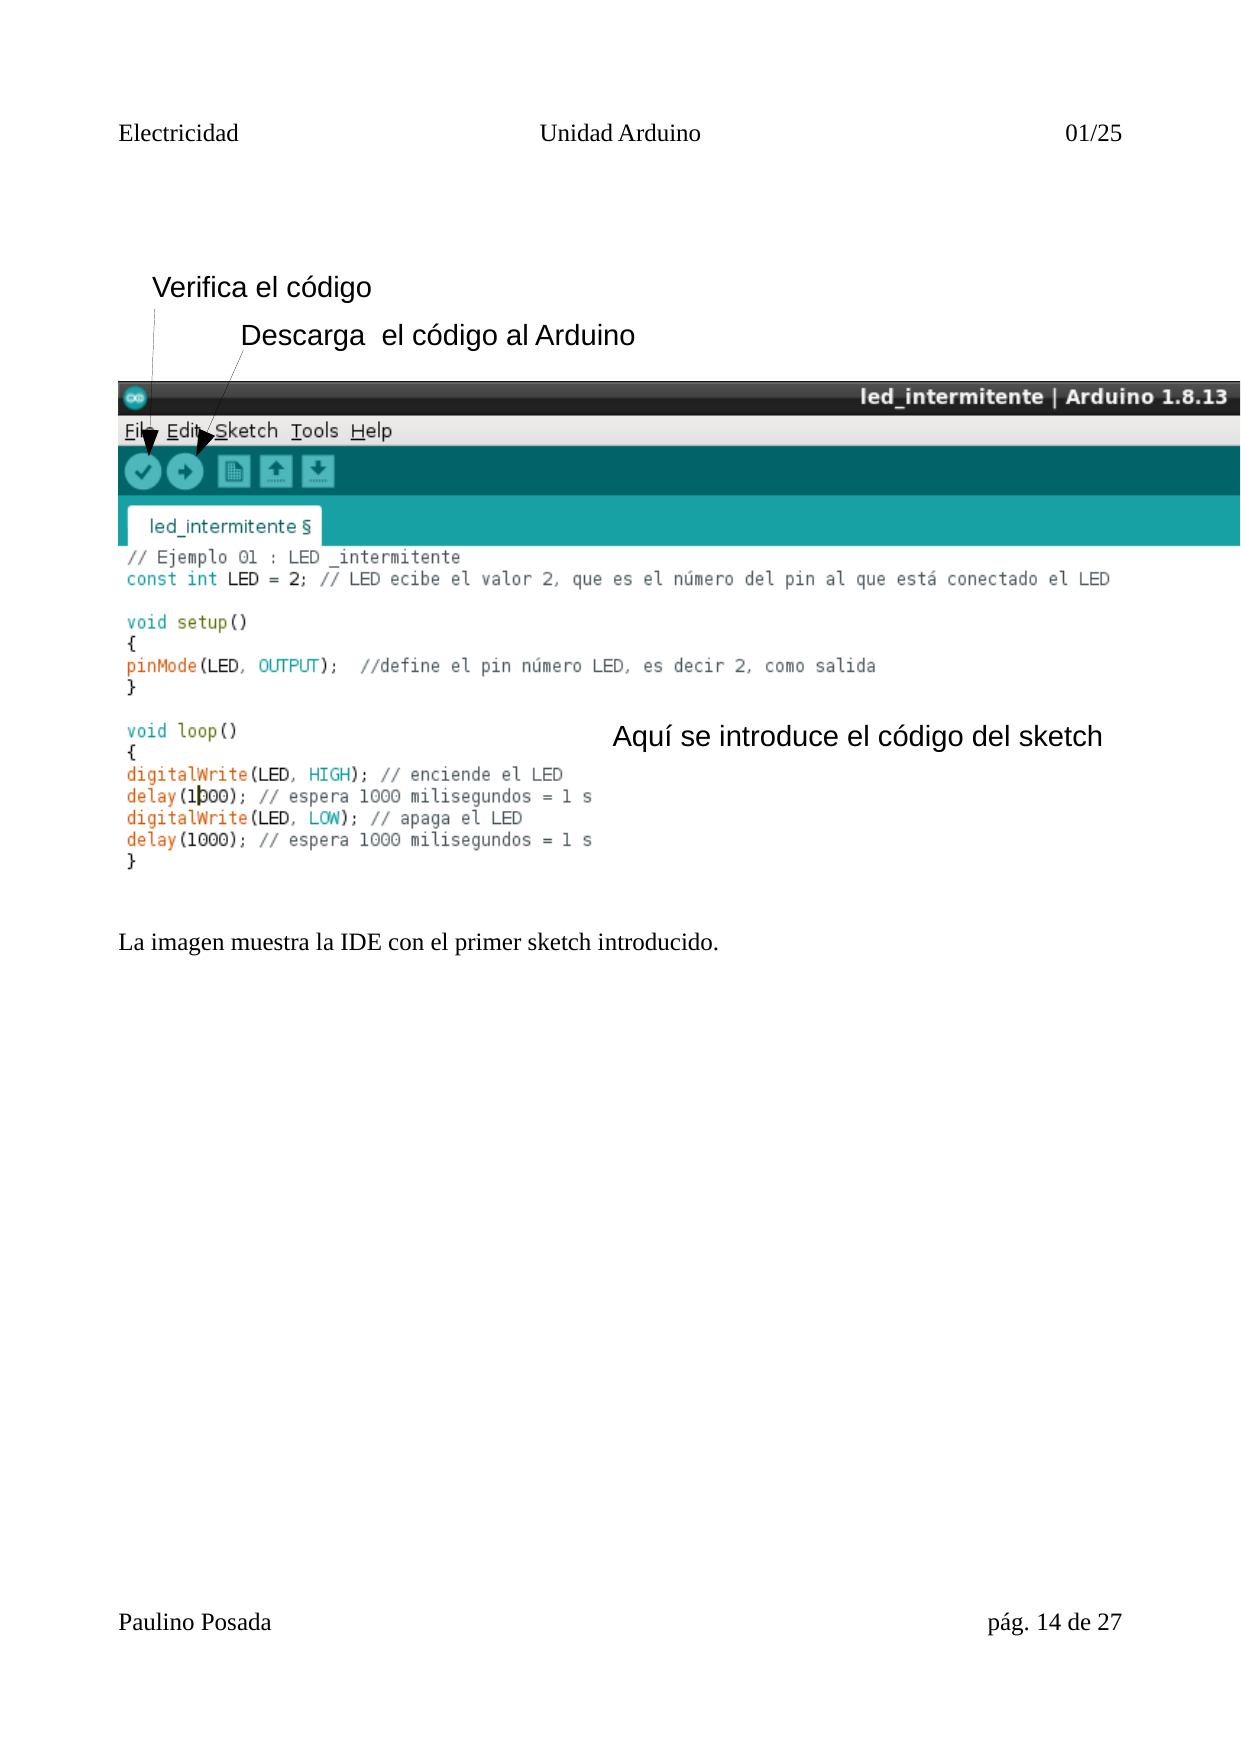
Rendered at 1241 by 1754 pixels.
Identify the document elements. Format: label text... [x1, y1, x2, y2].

text La imagen muestra la IDE con el primer sketch introducido. [118, 927, 1122, 955]
picture [118, 381, 1241, 881]
